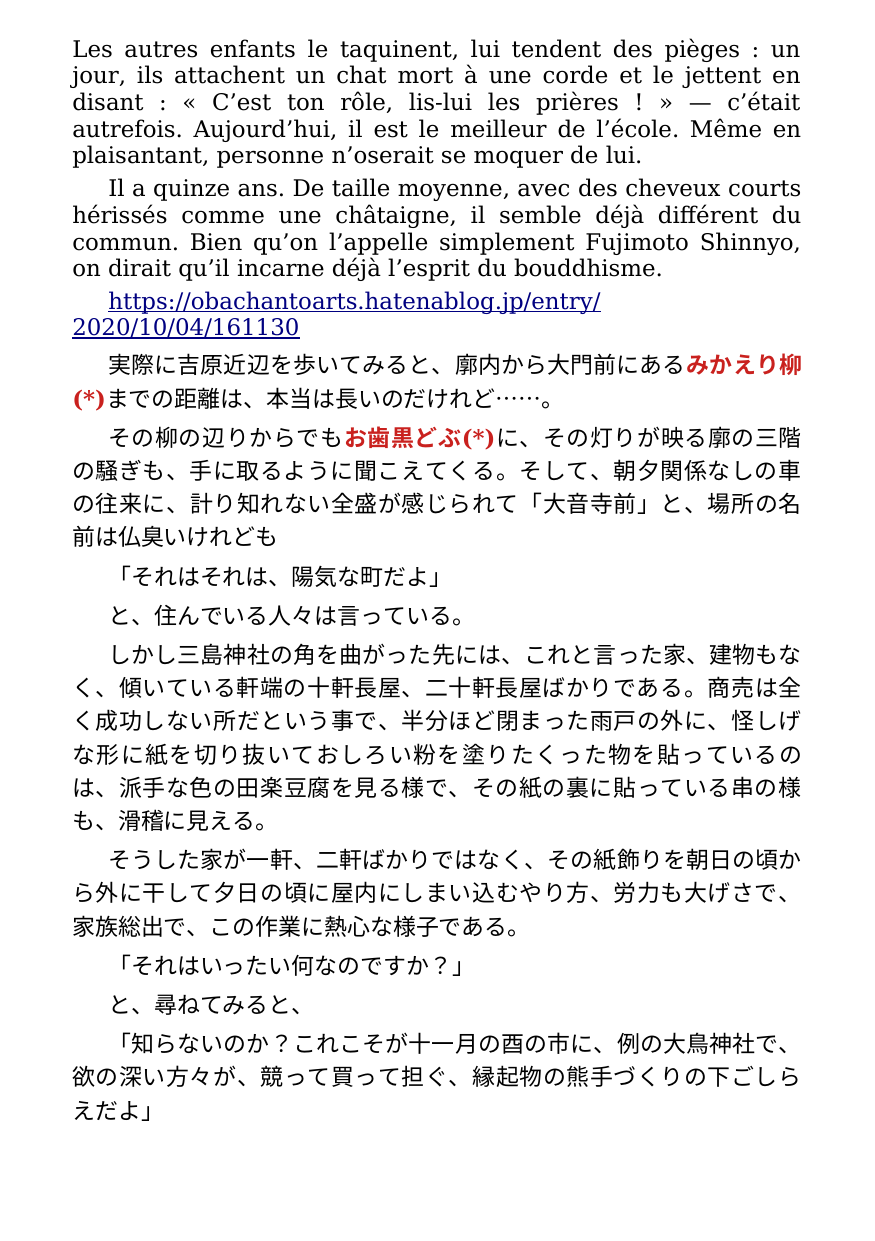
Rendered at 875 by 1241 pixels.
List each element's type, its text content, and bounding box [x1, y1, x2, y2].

text しかし三島神社の角を曲がった先には、これと言った家、建物もなく、傾いている軒端の十軒長屋、二十軒長屋ばかりである。商売は全く成功しない所だという事で、半分ほど閉まった雨戸の外に、怪しげな形に紙を切り抜いておしろい粉を塗りたくった物を貼っているのは、派手な色の田楽豆腐を見る様で、その紙の裏に貼っている串の様も、滑稽に見える。 [72, 637, 802, 836]
text Il a quinze ans. De taille moyenne, avec des cheveux courts hérissés comme une châtaigne, il semble déjà différent du commun. Bien qu’on l’appelle simplement Fujimoto Shinnyo, on dirait qu’il incarne déjà l’esprit du bouddhisme. [72, 175, 802, 282]
text と、尋ねてみると、 [72, 987, 802, 1020]
text その柳の辺りからでもお歯黒どぶ(*)に、その灯りが映る廓の三階の騒ぎも、手に取るように聞こえてくる。そして、朝夕関係なしの車の往来に、計り知れない全盛が感じられて「大音寺前」と、場所の名前は仏臭いけれども [72, 419, 802, 552]
text 「それはそれは、陽気な町だよ」 [72, 558, 802, 592]
text Les autres enfants le taquinent, lui tendent des pièges : un jour, ils attachent un chat mort à une corde et le jettent en disant : « C’est ton rôle, lis-lui les prières ! » — c’était autrefois. Aujourd’hui, il est le meilleur de l’école. Même en plaisantant, personne n’oserait se moquer de lui. [72, 36, 802, 169]
text と、住んでいる人々は言っている。 [72, 598, 802, 631]
text 実際に吉原近辺を歩いてみると、廓内から大門前にあるみかえり柳(*)までの距離は、本当は長いのだけれど……。 [72, 347, 802, 414]
text https://obachantoarts.hatenablog.jp/entry/2020/10/04/161130 [72, 288, 802, 341]
text そうした家が一軒、二軒ばかりではなく、その紙飾りを朝日の頃から外に干して夕日の頃に屋内にしまい込むやり方、労力も大げさで、家族総出で、この作業に熱心な様子である。 [72, 842, 802, 942]
text 「それはいったい何なのですか？」 [72, 948, 802, 981]
text 「知らないのか？これこそが十一月の酉の市に、例の大鳥神社で、欲の深い方々が、競って買って担ぐ、縁起物の熊手づくりの下ごしらえだよ」 [72, 1026, 802, 1126]
